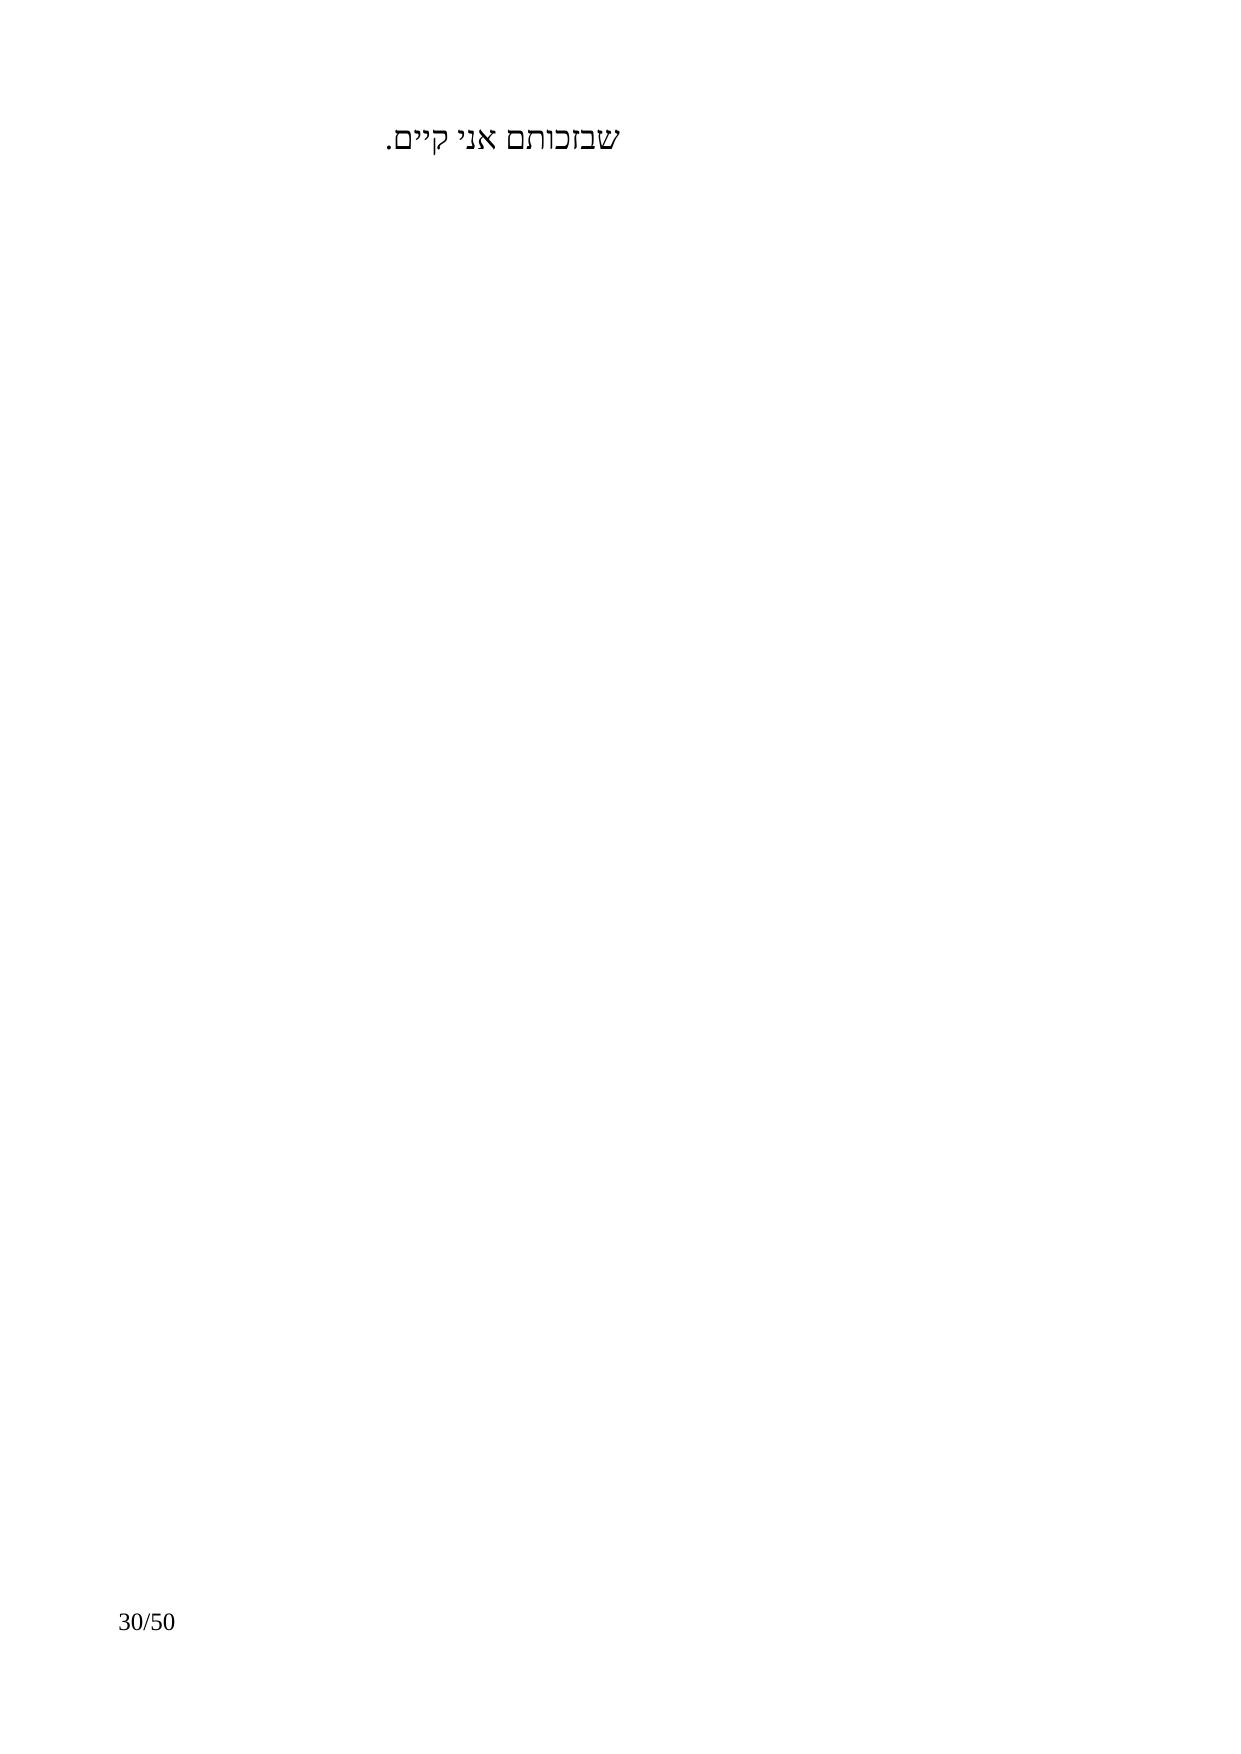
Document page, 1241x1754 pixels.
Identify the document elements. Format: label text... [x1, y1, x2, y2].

text שבזכותם אני קיים. [118, 118, 620, 156]
